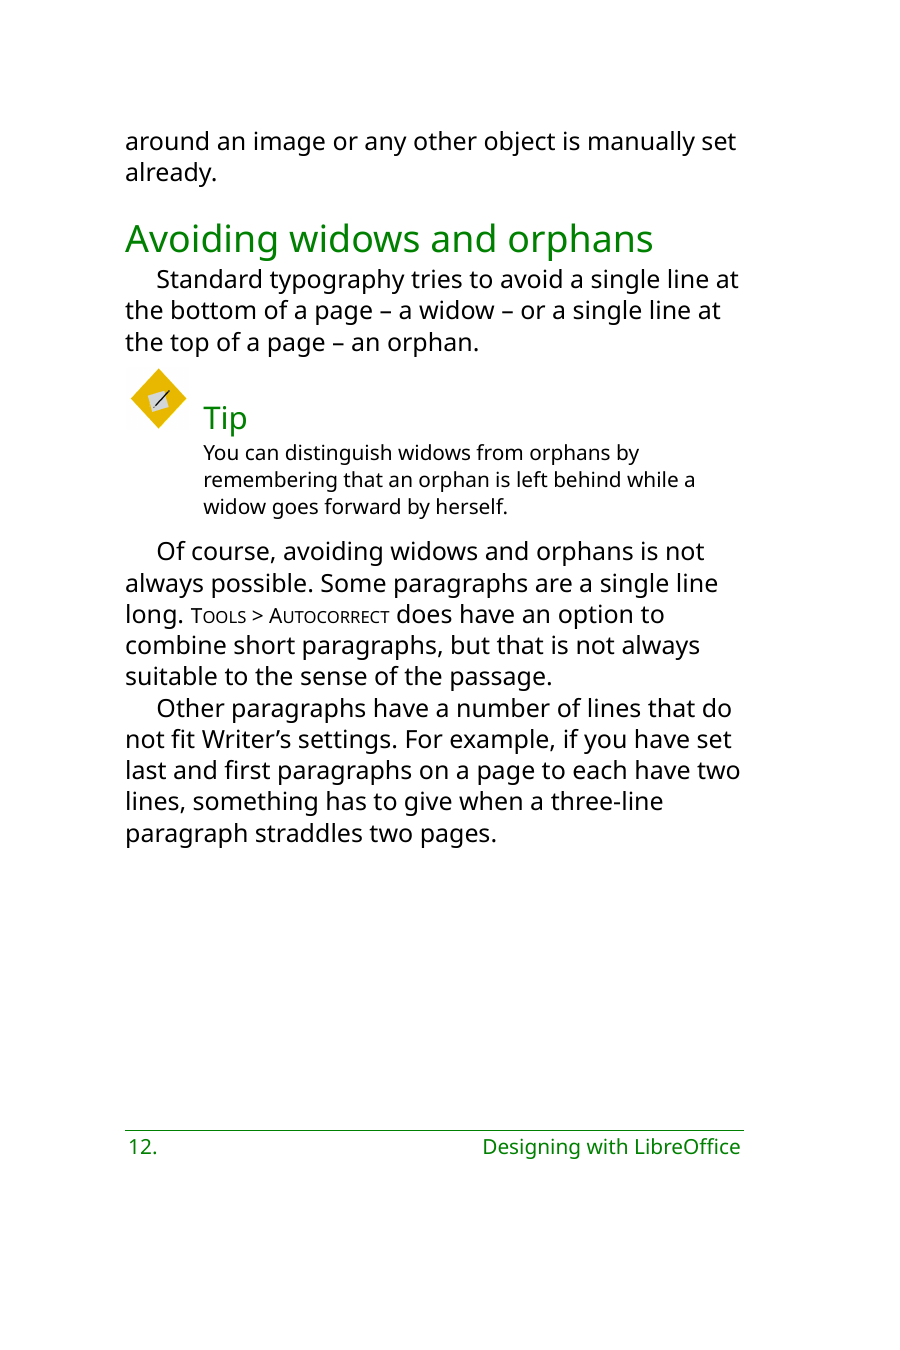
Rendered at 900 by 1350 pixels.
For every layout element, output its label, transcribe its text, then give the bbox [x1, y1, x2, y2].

text Standard typography tries to avoid a single line at the bottom of a page – a widow – or a single line at the top of a page – an orphan. [125, 263, 744, 357]
text Other paragraphs have a number of lines that do not fit Writer’s settings. For example, if you have set last and first paragraphs on a page to each have two lines, something has to give when a three-line paragraph straddles two pages. [125, 692, 744, 848]
picture [126, 367, 189, 430]
subtitle Avoiding widows and orphans [125, 212, 744, 263]
text You can distinguish widows from orphans by remembering that an orphan is left behind while a widow goes forward by herself. [203, 439, 744, 520]
list Tip [125, 366, 744, 439]
text around an image or any other object is manually set already. [125, 125, 744, 187]
text Of course, avoiding widows and orphans is not always possible. Some paragraphs are a single line long. Tools > Autocorrect does have an option to combine short paragraphs, but that is not always suitable to the sense of the passage. [125, 536, 744, 692]
